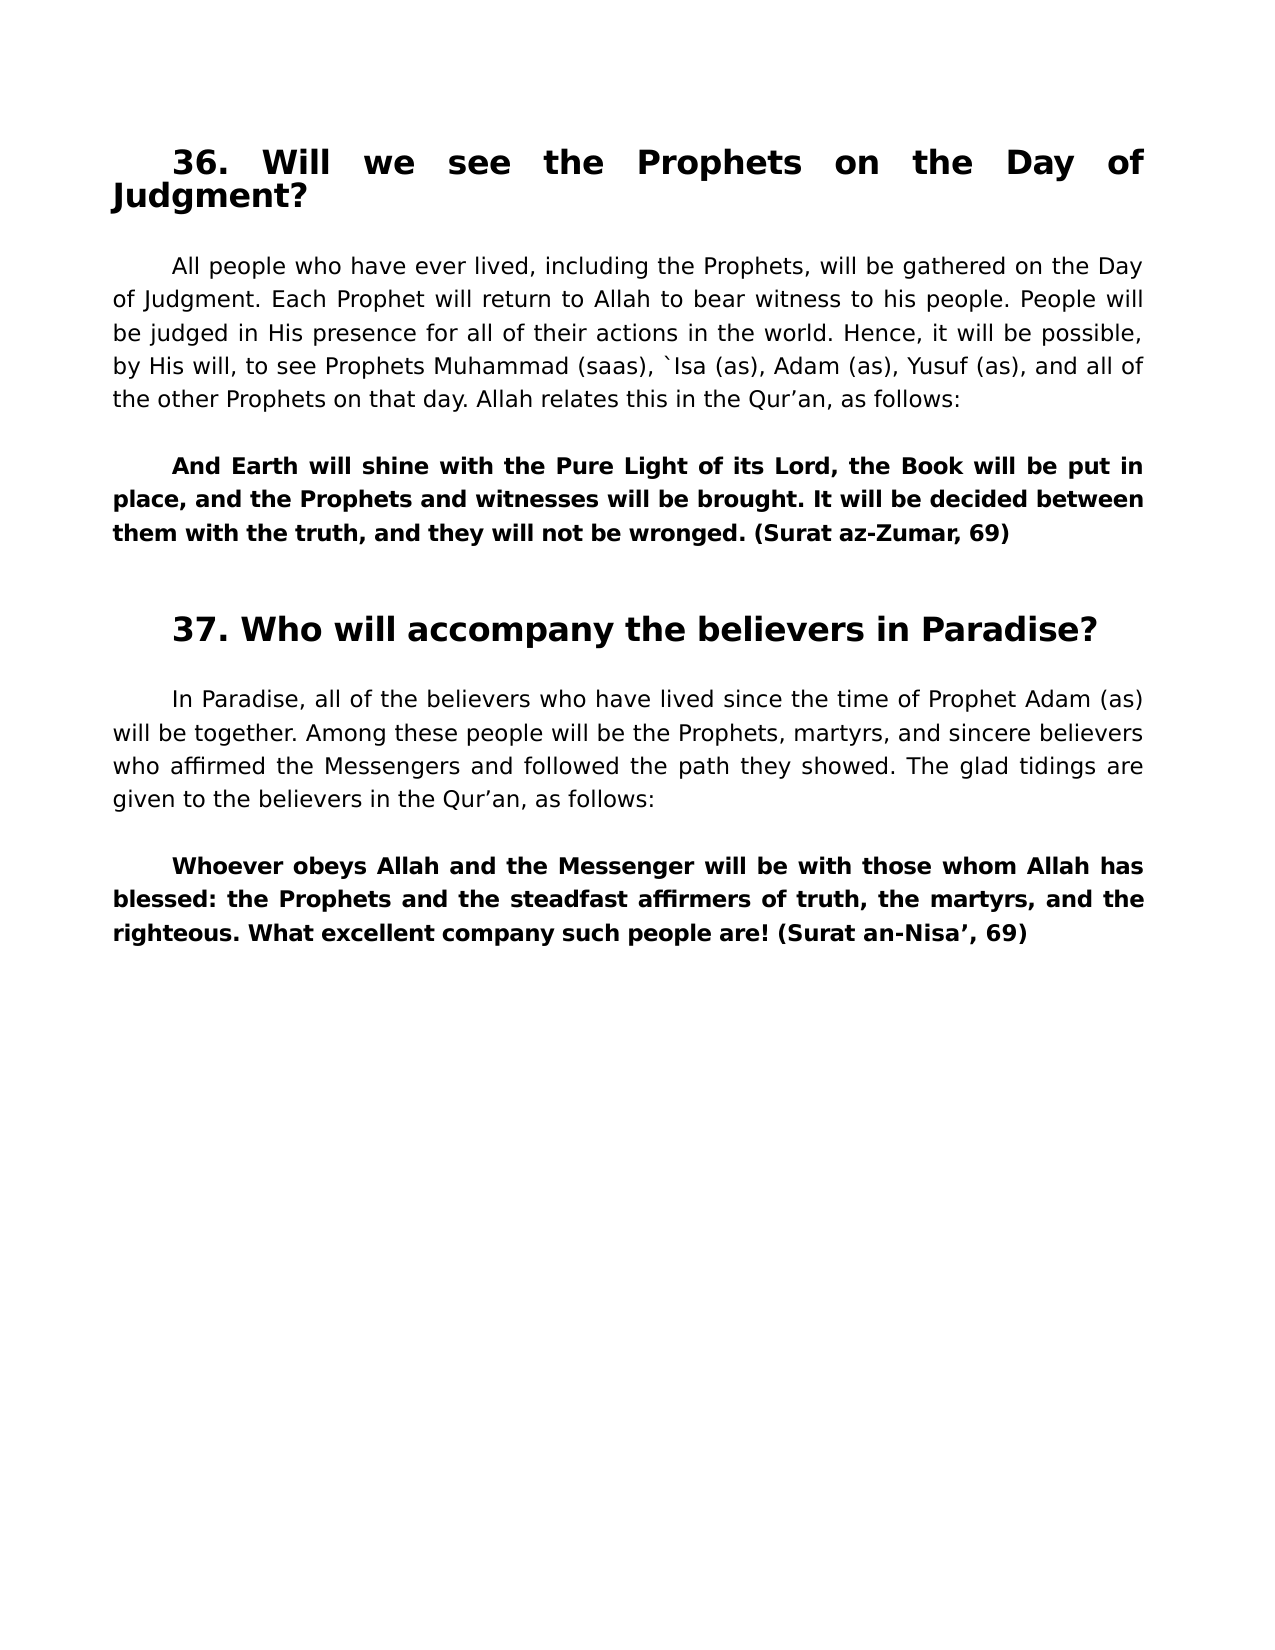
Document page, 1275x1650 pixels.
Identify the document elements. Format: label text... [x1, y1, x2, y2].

text And Earth will shine with the Pure Light of its Lord, the Book will be put in place, and the Prophets and witnesses will be brought. It will be decided between them with the truth, and they will not be wronged. (Surat az-Zumar, 69) [112, 448, 1145, 548]
text In Paradise, all of the believers who have lived since the time of Prophet Adam (as) will be together. Among these people will be the Prophets, martyrs, and sincere believers who affirmed the Messengers and followed the path they showed. The glad tidings are given to the believers in the Qur’an, as follows: [112, 681, 1145, 814]
text 36. Will we see the Prophets on the Day of Judgment? [112, 148, 1145, 214]
text 37. Who will accompany the believers in Paradise? [112, 614, 1145, 648]
text All people who have ever lived, including the Prophets, will be gathered on the Day of Judgment. Each Prophet will return to Allah to bear witness to his people. People will be judged in His presence for all of their actions in the world. Hence, it will be possible, by His will, to see Prophets Muhammad (saas), `Isa (as), Adam (as), Yusuf (as), and all of the other Prophets on that day. Allah relates this in the Qur’an, as follows: [112, 248, 1145, 414]
text Whoever obeys Allah and the Messenger will be with those whom Allah has blessed: the Prophets and the steadfast affirmers of truth, the martyrs, and the righteous. What excellent company such people are! (Surat an-Nisa’, 69) [112, 848, 1145, 948]
